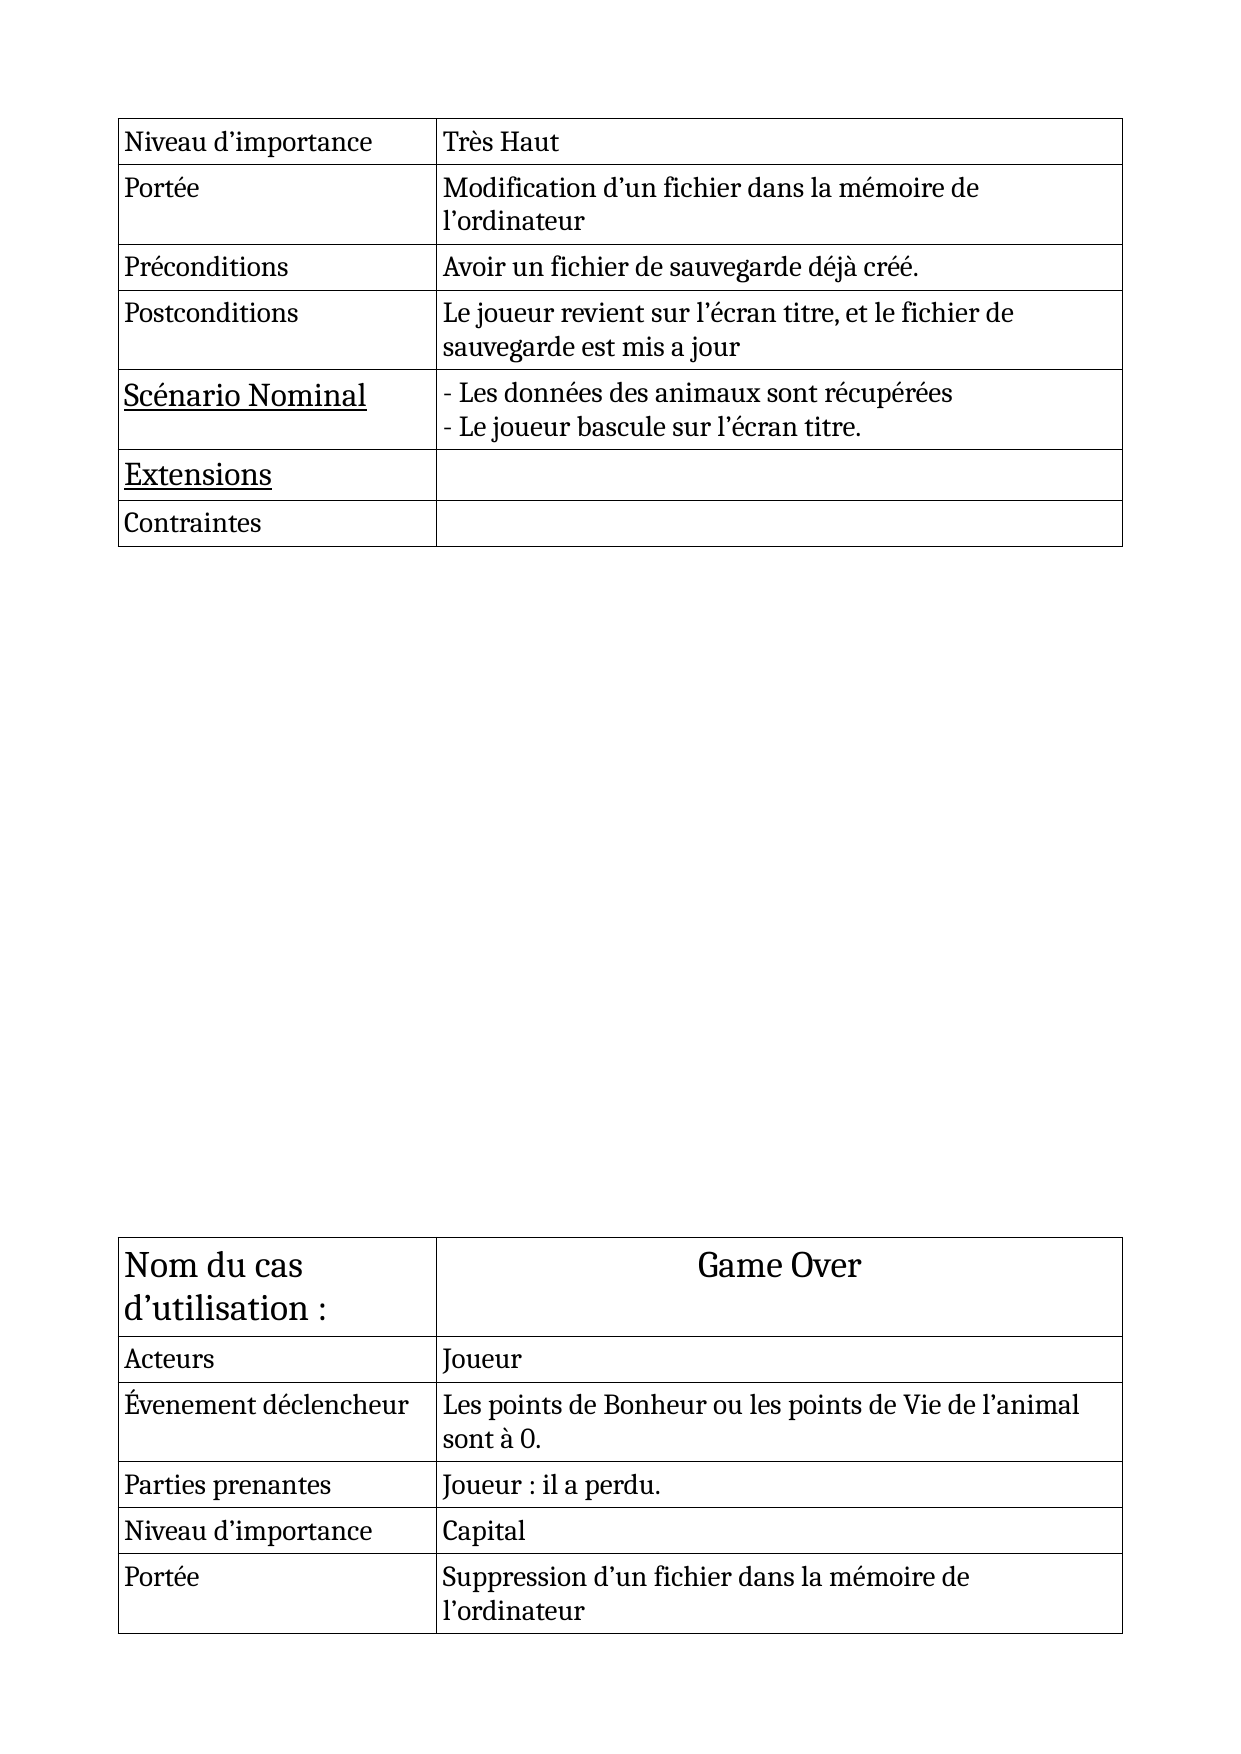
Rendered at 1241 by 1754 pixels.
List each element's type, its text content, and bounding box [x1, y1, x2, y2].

table_cell Extensions [119, 450, 436, 500]
table_cell Les points de Bonheur ou les points de Vie de l’animal sont à 0. [437, 1383, 1122, 1461]
table_cell Parties prenantes [119, 1462, 436, 1507]
table_cell [437, 450, 1122, 500]
table_cell Capital [437, 1508, 1122, 1553]
table_cell Suppression d’un fichier dans la mémoire de l’ordinateur [437, 1554, 1122, 1633]
table_cell Modification d’un fichier dans la mémoire de l’ordinateur [437, 165, 1122, 244]
table_cell [437, 501, 1122, 546]
table_cell Joueur : il a perdu. [437, 1462, 1122, 1507]
table_cell Niveau d’importance [119, 119, 436, 164]
table_cell Portée [119, 165, 436, 244]
table_cell Joueur [437, 1337, 1122, 1382]
table_cell Préconditions [119, 245, 436, 290]
table_header Game Over [437, 1238, 1122, 1336]
table_cell Niveau d’importance [119, 1508, 436, 1553]
table_cell Le joueur revient sur l’écran titre, et le fichier de sauvegarde est mis a jour [437, 291, 1122, 369]
table_cell Avoir un fichier de sauvegarde déjà créé. [437, 245, 1122, 290]
table_cell Contraintes [119, 501, 436, 546]
table_cell Acteurs [119, 1337, 436, 1382]
table_header Nom du cas d’utilisation : [119, 1238, 436, 1336]
table_cell Évenement déclencheur [119, 1383, 436, 1461]
table_cell Postconditions [119, 291, 436, 369]
table_cell - Les données des animaux sont récupérées - Le joueur bascule sur l’écran titre. [437, 370, 1122, 449]
table_cell Scénario Nominal [119, 370, 436, 449]
table_cell Portée [119, 1554, 436, 1633]
table_cell Très Haut [437, 119, 1122, 164]
